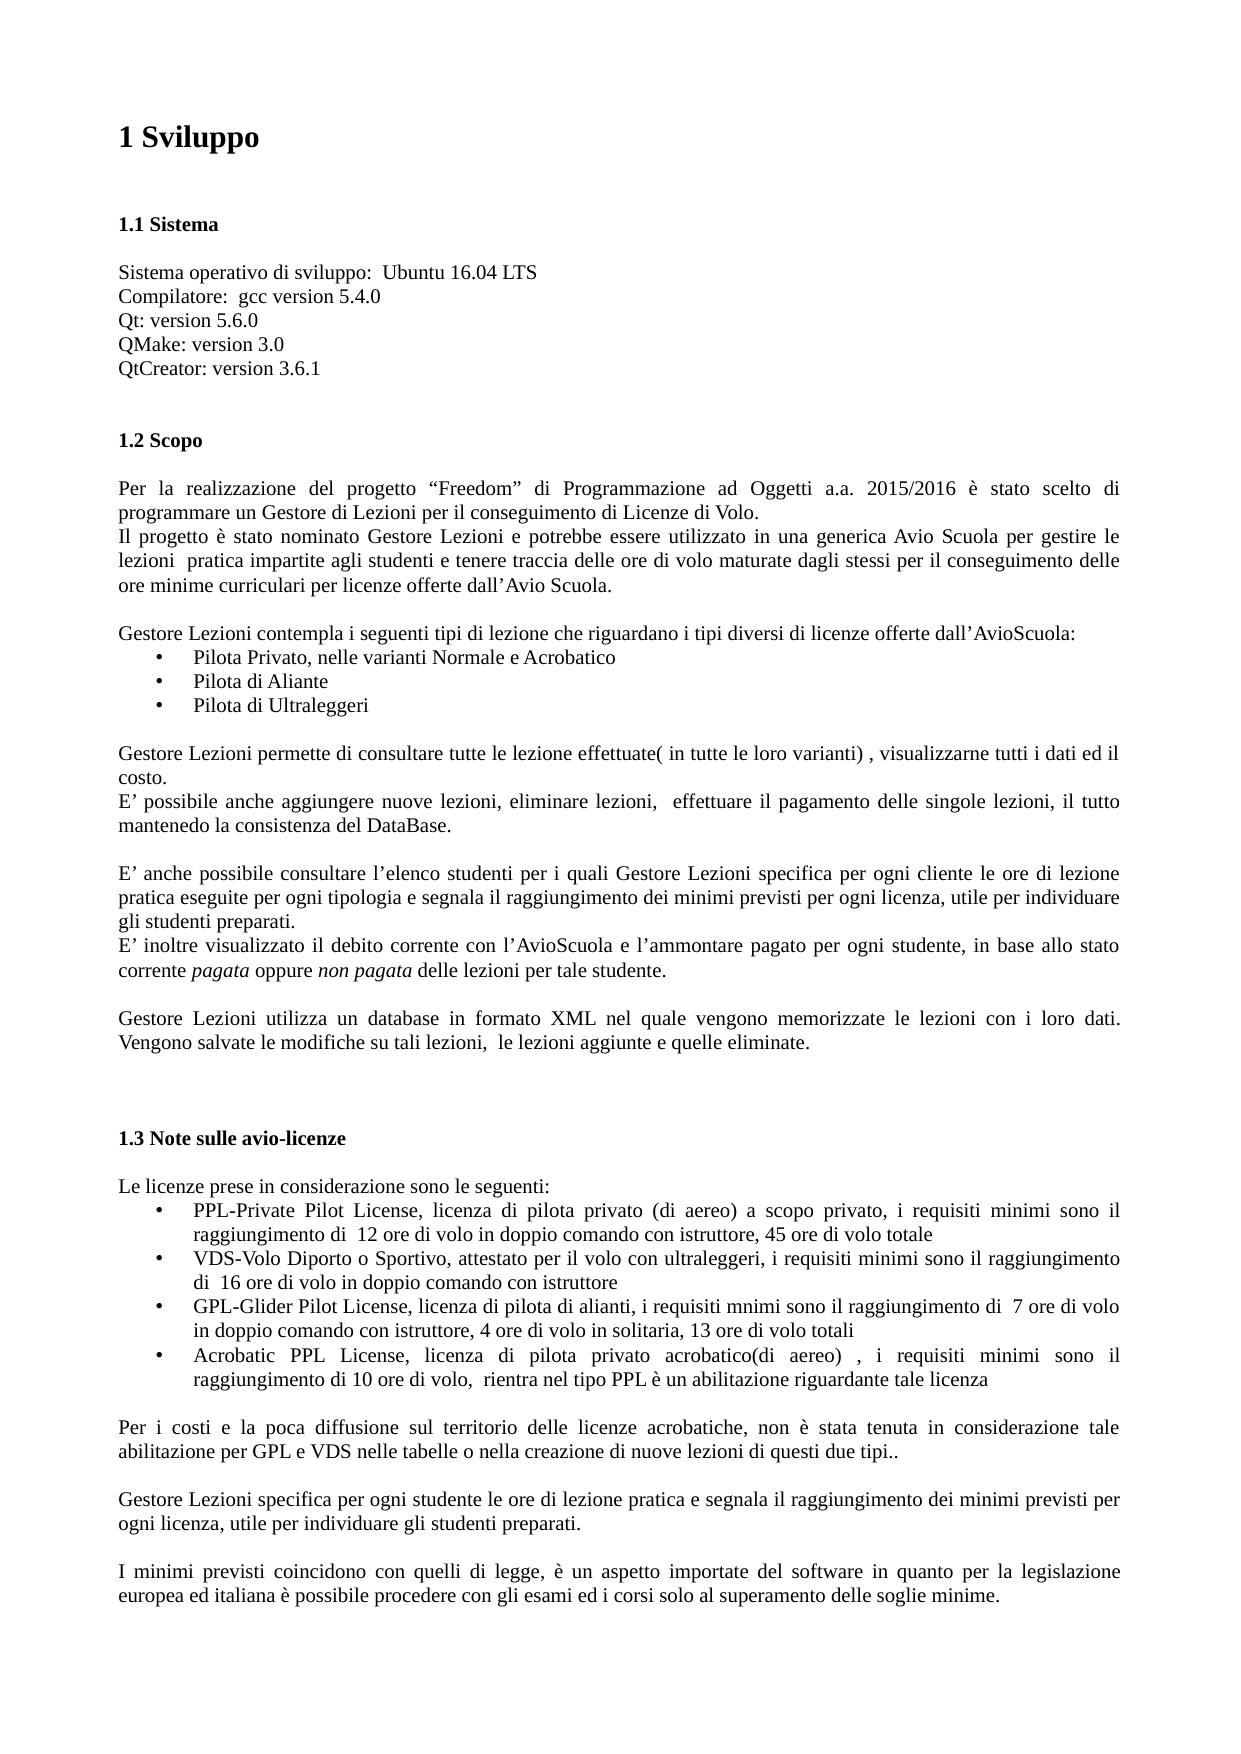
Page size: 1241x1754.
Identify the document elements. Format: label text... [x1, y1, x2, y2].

list VDS-Volo Diporto o Sportivo, attestato per il volo con ultraleggeri, i requisiti minimi sono il raggiungimento di 16 ore di volo in doppio comando con istruttore [156, 1246, 1122, 1294]
text 1.2 Scopo [118, 428, 1122, 452]
text Per la realizzazione del progetto “Freedom” di Programmazione ad Oggetti a.a. 2015/2016 è stato scelto di programmare un Gestore di Lezioni per il conseguimento di Licenze di Volo. [118, 476, 1122, 524]
text E’ possibile anche aggiungere nuove lezioni, eliminare lezioni, effettuare il pagamento delle singole lezioni, il tutto mantenedo la consistenza del DataBase. [118, 789, 1122, 837]
list PPL-Private Pilot License, licenza di pilota privato (di aereo) a scopo privato, i requisiti minimi sono il raggiungimento di 12 ore di volo in doppio comando con istruttore, 45 ore di volo totale [156, 1198, 1122, 1246]
text Qt: version 5.6.0 [118, 308, 1122, 332]
text Compilatore: gcc version 5.4.0 [118, 284, 1122, 308]
list Pilota di Aliante [156, 669, 1122, 693]
text E’ inoltre visualizzato il debito corrente con l’AvioScuola e l’ammontare pagato per ogni studente, in base allo stato corrente pagata oppure non pagata delle lezioni per tale studente. [118, 933, 1122, 982]
text Gestore Lezioni specifica per ogni studente le ore di lezione pratica e segnala il raggiungimento dei minimi previsti per ogni licenza, utile per individuare gli studenti preparati. [118, 1487, 1122, 1535]
list Pilota di Ultraleggeri [156, 693, 1122, 717]
text QtCreator: version 3.6.1 [118, 356, 1122, 380]
text E’ anche possibile consultare l’elenco studenti per i quali Gestore Lezioni specifica per ogni cliente le ore di lezione pratica eseguite per ogni tipologia e segnala il raggiungimento dei minimi previsti per ogni licenza, utile per individuare gli studenti preparati. [118, 861, 1122, 933]
text Il progetto è stato nominato Gestore Lezioni e potrebbe essere utilizzato in una generica Avio Scuola per gestire le lezioni pratica impartite agli studenti e tenere traccia delle ore di volo maturate dagli stessi per il conseguimento delle ore minime curriculari per licenze offerte dall’Avio Scuola. [118, 524, 1122, 597]
text QMake: version 3.0 [118, 332, 1122, 356]
text I minimi previsti coincidono con quelli di legge, è un aspetto importate del software in quanto per la legislazione europea ed italiana è possibile procedere con gli esami ed i corsi solo al superamento delle soglie minime. [118, 1559, 1122, 1607]
text Gestore Lezioni utilizza un database in formato XML nel quale vengono memorizzate le lezioni con i loro dati. Vengono salvate le modifiche su tali lezioni, le lezioni aggiunte e quelle eliminate. [118, 1006, 1122, 1054]
text Per i costi e la poca diffusione sul territorio delle licenze acrobatiche, non è stata tenuta in considerazione tale abilitazione per GPL e VDS nelle tabelle o nella creazione di nuove lezioni di questi due tipi.. [118, 1415, 1122, 1463]
list GPL-Glider Pilot License, licenza di pilota di alianti, i requisiti mnimi sono il raggiungimento di 7 ore di volo in doppio comando con istruttore, 4 ore di volo in solitaria, 13 ore di volo totali [156, 1294, 1122, 1342]
text Gestore Lezioni permette di consultare tutte le lezione effettuate( in tutte le loro varianti) , visualizzarne tutti i dati ed il costo. [118, 741, 1122, 789]
text 1.1 Sistema [118, 212, 1122, 236]
text Le licenze prese in considerazione sono le seguenti: [118, 1174, 1122, 1198]
list Pilota Privato, nelle varianti Normale e Acrobatico [156, 645, 1122, 669]
text 1.3 Note sulle avio-licenze [118, 1126, 1122, 1150]
text Sistema operativo di sviluppo: Ubuntu 16.04 LTS [118, 260, 1122, 284]
text 1 Sviluppo [118, 118, 1122, 154]
list Acrobatic PPL License, licenza di pilota privato acrobatico(di aereo) , i requisiti minimi sono il raggiungimento di 10 ore di volo, rientra nel tipo PPL è un abilitazione riguardante tale licenza [156, 1342, 1122, 1391]
text Gestore Lezioni contempla i seguenti tipi di lezione che riguardano i tipi diversi di licenze offerte dall’AvioScuola: [118, 621, 1122, 645]
